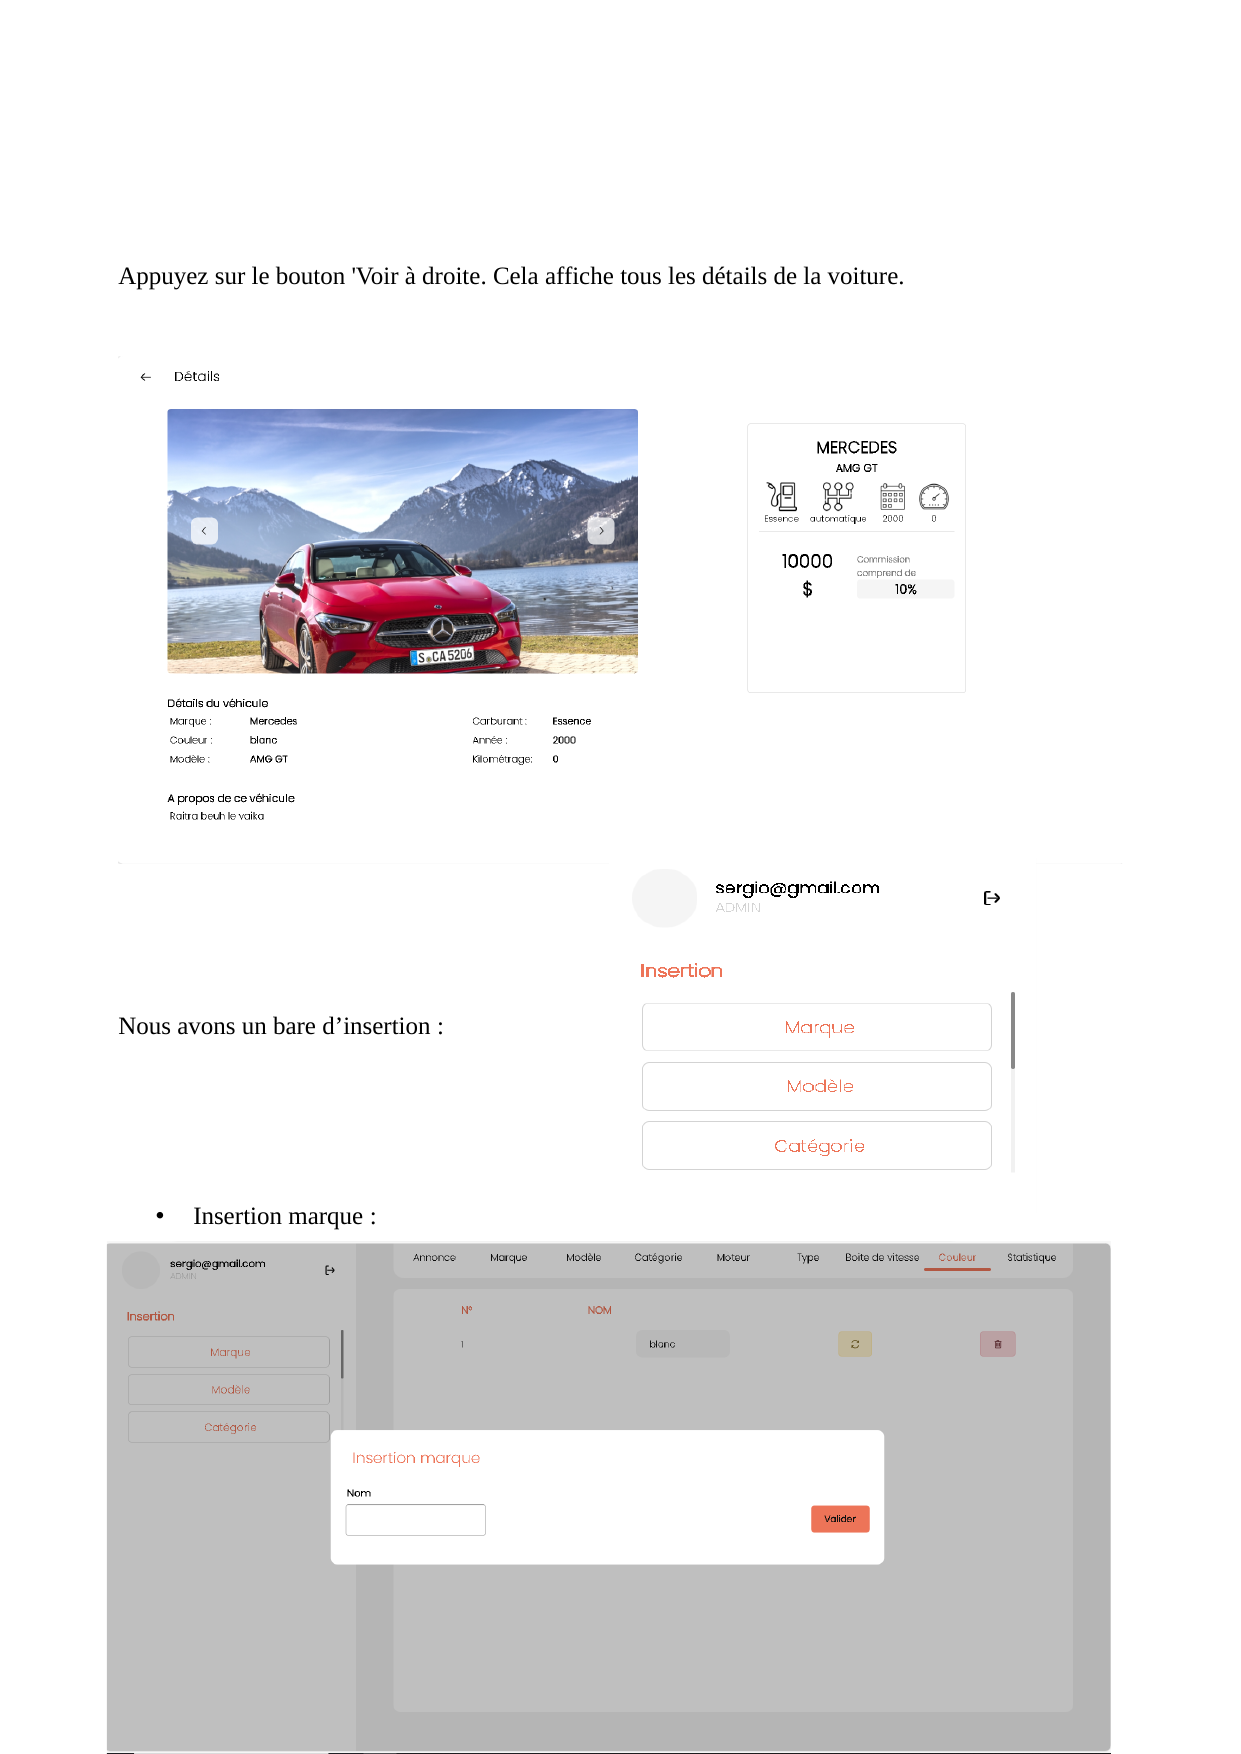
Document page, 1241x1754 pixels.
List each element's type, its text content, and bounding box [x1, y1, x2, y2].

list Insertion marque : [156, 1201, 1122, 1230]
text Nous avons un bare d’insertion : [118, 1011, 608, 1039]
text [1037, 1011, 1122, 1039]
picture [118, 356, 1123, 1213]
picture [106, 1241, 1111, 1754]
text Appuyez sur le bouton 'Voir à droite. Cela affiche tous les détails de la voiture. [118, 261, 1122, 290]
